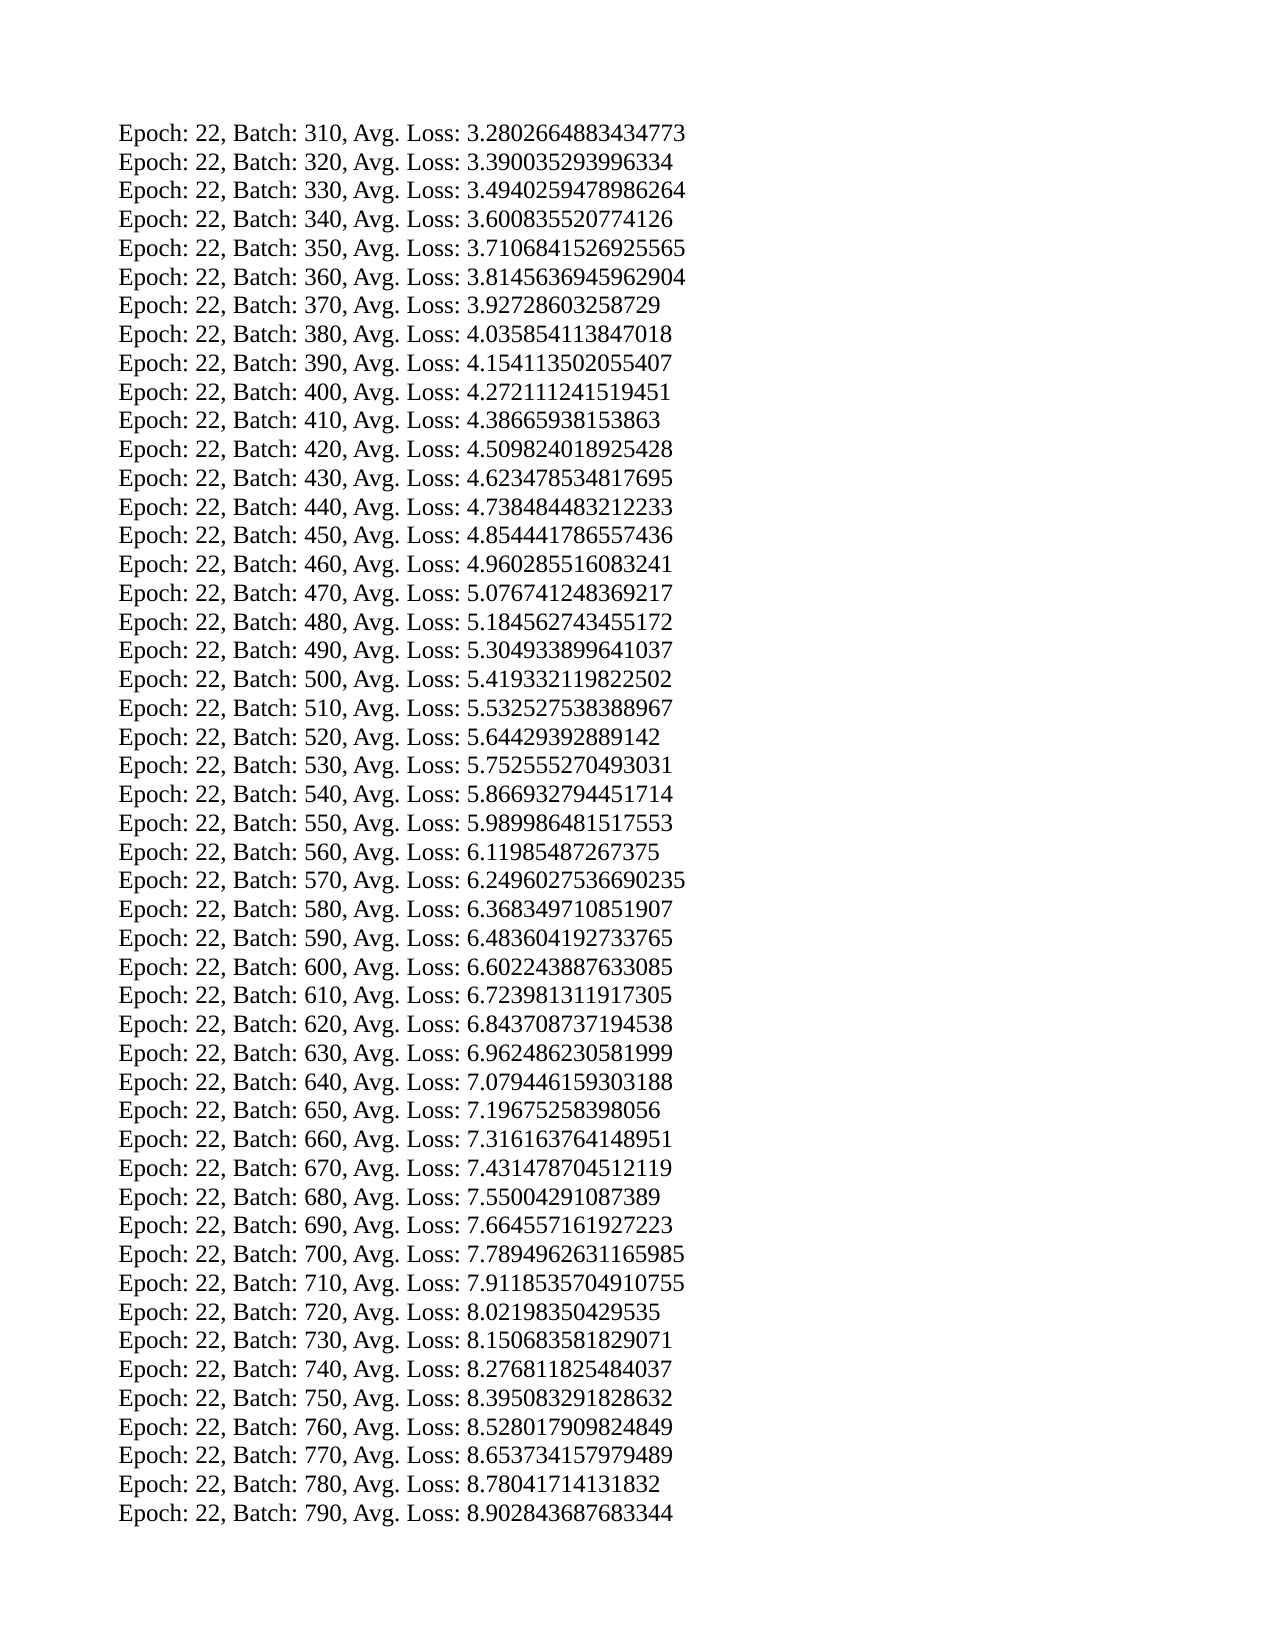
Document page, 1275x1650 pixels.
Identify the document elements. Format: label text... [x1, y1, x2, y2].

text Epoch: 22, Batch: 650, Avg. Loss: 7.19675258398056 [118, 1096, 1157, 1124]
text Epoch: 22, Batch: 680, Avg. Loss: 7.55004291087389 [118, 1182, 1157, 1211]
text Epoch: 22, Batch: 570, Avg. Loss: 6.2496027536690235 [118, 866, 1157, 894]
text Epoch: 22, Batch: 480, Avg. Loss: 5.184562743455172 [118, 607, 1157, 636]
text Epoch: 22, Batch: 470, Avg. Loss: 5.076741248369217 [118, 578, 1157, 607]
text Epoch: 22, Batch: 380, Avg. Loss: 4.035854113847018 [118, 319, 1157, 348]
text Epoch: 22, Batch: 780, Avg. Loss: 8.78041714131832 [118, 1469, 1157, 1498]
text Epoch: 22, Batch: 760, Avg. Loss: 8.528017909824849 [118, 1412, 1157, 1441]
text Epoch: 22, Batch: 770, Avg. Loss: 8.653734157979489 [118, 1441, 1157, 1469]
text Epoch: 22, Batch: 430, Avg. Loss: 4.623478534817695 [118, 463, 1157, 492]
text Epoch: 22, Batch: 510, Avg. Loss: 5.532527538388967 [118, 693, 1157, 722]
text Epoch: 22, Batch: 750, Avg. Loss: 8.395083291828632 [118, 1383, 1157, 1412]
text Epoch: 22, Batch: 600, Avg. Loss: 6.602243887633085 [118, 952, 1157, 981]
text Epoch: 22, Batch: 700, Avg. Loss: 7.7894962631165985 [118, 1239, 1157, 1268]
text Epoch: 22, Batch: 540, Avg. Loss: 5.866932794451714 [118, 779, 1157, 808]
text Epoch: 22, Batch: 520, Avg. Loss: 5.64429392889142 [118, 722, 1157, 751]
text Epoch: 22, Batch: 370, Avg. Loss: 3.92728603258729 [118, 291, 1157, 319]
text Epoch: 22, Batch: 320, Avg. Loss: 3.390035293996334 [118, 147, 1157, 176]
text Epoch: 22, Batch: 660, Avg. Loss: 7.316163764148951 [118, 1124, 1157, 1153]
text Epoch: 22, Batch: 630, Avg. Loss: 6.962486230581999 [118, 1038, 1157, 1067]
text Epoch: 22, Batch: 500, Avg. Loss: 5.419332119822502 [118, 664, 1157, 693]
text Epoch: 22, Batch: 550, Avg. Loss: 5.989986481517553 [118, 808, 1157, 837]
text Epoch: 22, Batch: 560, Avg. Loss: 6.11985487267375 [118, 837, 1157, 866]
text Epoch: 22, Batch: 310, Avg. Loss: 3.2802664883434773 [118, 118, 1157, 147]
text Epoch: 22, Batch: 610, Avg. Loss: 6.723981311917305 [118, 981, 1157, 1009]
text Epoch: 22, Batch: 530, Avg. Loss: 5.752555270493031 [118, 751, 1157, 779]
text Epoch: 22, Batch: 360, Avg. Loss: 3.8145636945962904 [118, 262, 1157, 291]
text Epoch: 22, Batch: 720, Avg. Loss: 8.02198350429535 [118, 1297, 1157, 1326]
text Epoch: 22, Batch: 690, Avg. Loss: 7.664557161927223 [118, 1211, 1157, 1239]
text Epoch: 22, Batch: 590, Avg. Loss: 6.483604192733765 [118, 923, 1157, 952]
text Epoch: 22, Batch: 740, Avg. Loss: 8.276811825484037 [118, 1354, 1157, 1383]
text Epoch: 22, Batch: 460, Avg. Loss: 4.960285516083241 [118, 549, 1157, 578]
text Epoch: 22, Batch: 450, Avg. Loss: 4.854441786557436 [118, 521, 1157, 549]
text Epoch: 22, Batch: 580, Avg. Loss: 6.368349710851907 [118, 894, 1157, 923]
text Epoch: 22, Batch: 400, Avg. Loss: 4.272111241519451 [118, 377, 1157, 406]
text Epoch: 22, Batch: 640, Avg. Loss: 7.079446159303188 [118, 1067, 1157, 1096]
text Epoch: 22, Batch: 340, Avg. Loss: 3.600835520774126 [118, 204, 1157, 233]
text Epoch: 22, Batch: 410, Avg. Loss: 4.38665938153863 [118, 406, 1157, 434]
text Epoch: 22, Batch: 390, Avg. Loss: 4.154113502055407 [118, 348, 1157, 377]
text Epoch: 22, Batch: 670, Avg. Loss: 7.431478704512119 [118, 1153, 1157, 1182]
text Epoch: 22, Batch: 620, Avg. Loss: 6.843708737194538 [118, 1009, 1157, 1038]
text Epoch: 22, Batch: 790, Avg. Loss: 8.902843687683344 [118, 1498, 1157, 1527]
text Epoch: 22, Batch: 350, Avg. Loss: 3.7106841526925565 [118, 233, 1157, 262]
text Epoch: 22, Batch: 330, Avg. Loss: 3.4940259478986264 [118, 176, 1157, 204]
text Epoch: 22, Batch: 440, Avg. Loss: 4.738484483212233 [118, 492, 1157, 521]
text Epoch: 22, Batch: 710, Avg. Loss: 7.9118535704910755 [118, 1268, 1157, 1297]
text Epoch: 22, Batch: 730, Avg. Loss: 8.150683581829071 [118, 1326, 1157, 1354]
text Epoch: 22, Batch: 490, Avg. Loss: 5.304933899641037 [118, 636, 1157, 664]
text Epoch: 22, Batch: 420, Avg. Loss: 4.509824018925428 [118, 434, 1157, 463]
